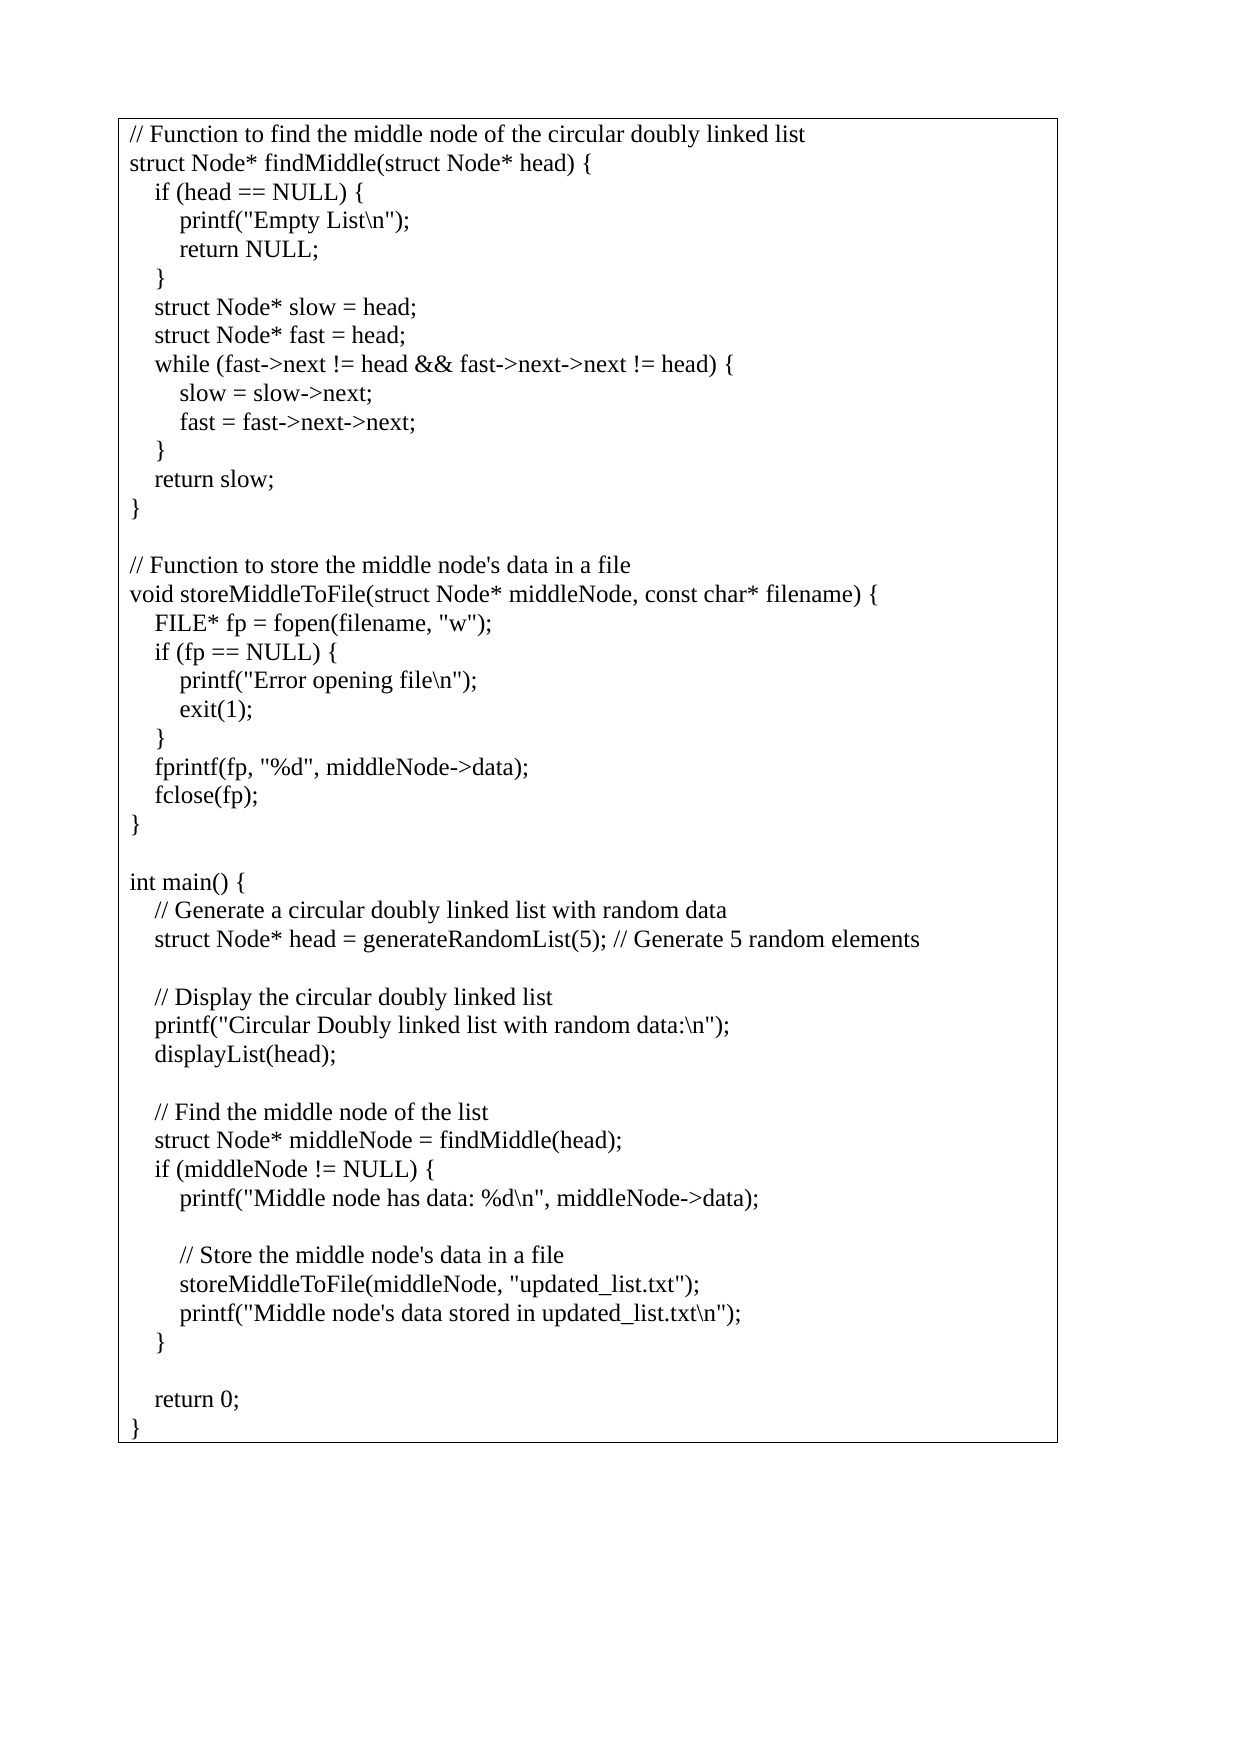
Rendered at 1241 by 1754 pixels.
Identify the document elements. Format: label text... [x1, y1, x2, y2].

table_cell // Function to find the middle node of the circular doubly linked list struct Node* findMiddle(struct Node* head) { if (head == NULL) { printf("Empty List\n"); return NULL; } struct Node* slow = head; struct Node* fast = head; while (fast->next != head && fast->next->next != head) { slow = slow->next; fast = fast->next->next; } return slow; } // Function to store the middle node's data in a file void storeMiddleToFile(struct Node* middleNode, const char* filename) { FILE* fp = fopen(filename, "w"); if (fp == NULL) { printf("Error opening file\n"); exit(1); } fprintf(fp, "%d", middleNode->data); fclose(fp); } int main() { // Generate a circular doubly linked list with random data struct Node* head = generateRandomList(5); // Generate 5 random elements // Display the circular doubly linked list printf("Circular Doubly linked list with random data:\n"); displayList(head); // Find the middle node of the list struct Node* middleNode = findMiddle(head); if (middleNode != NULL) { printf("Middle node has data: %d\n", middleNode->data); // Store the middle node's data in a file storeMiddleToFile(middleNode, "updated_list.txt"); printf("Middle node's data stored in updated_list.txt\n"); } return 0; } [119, 119, 1057, 1442]
